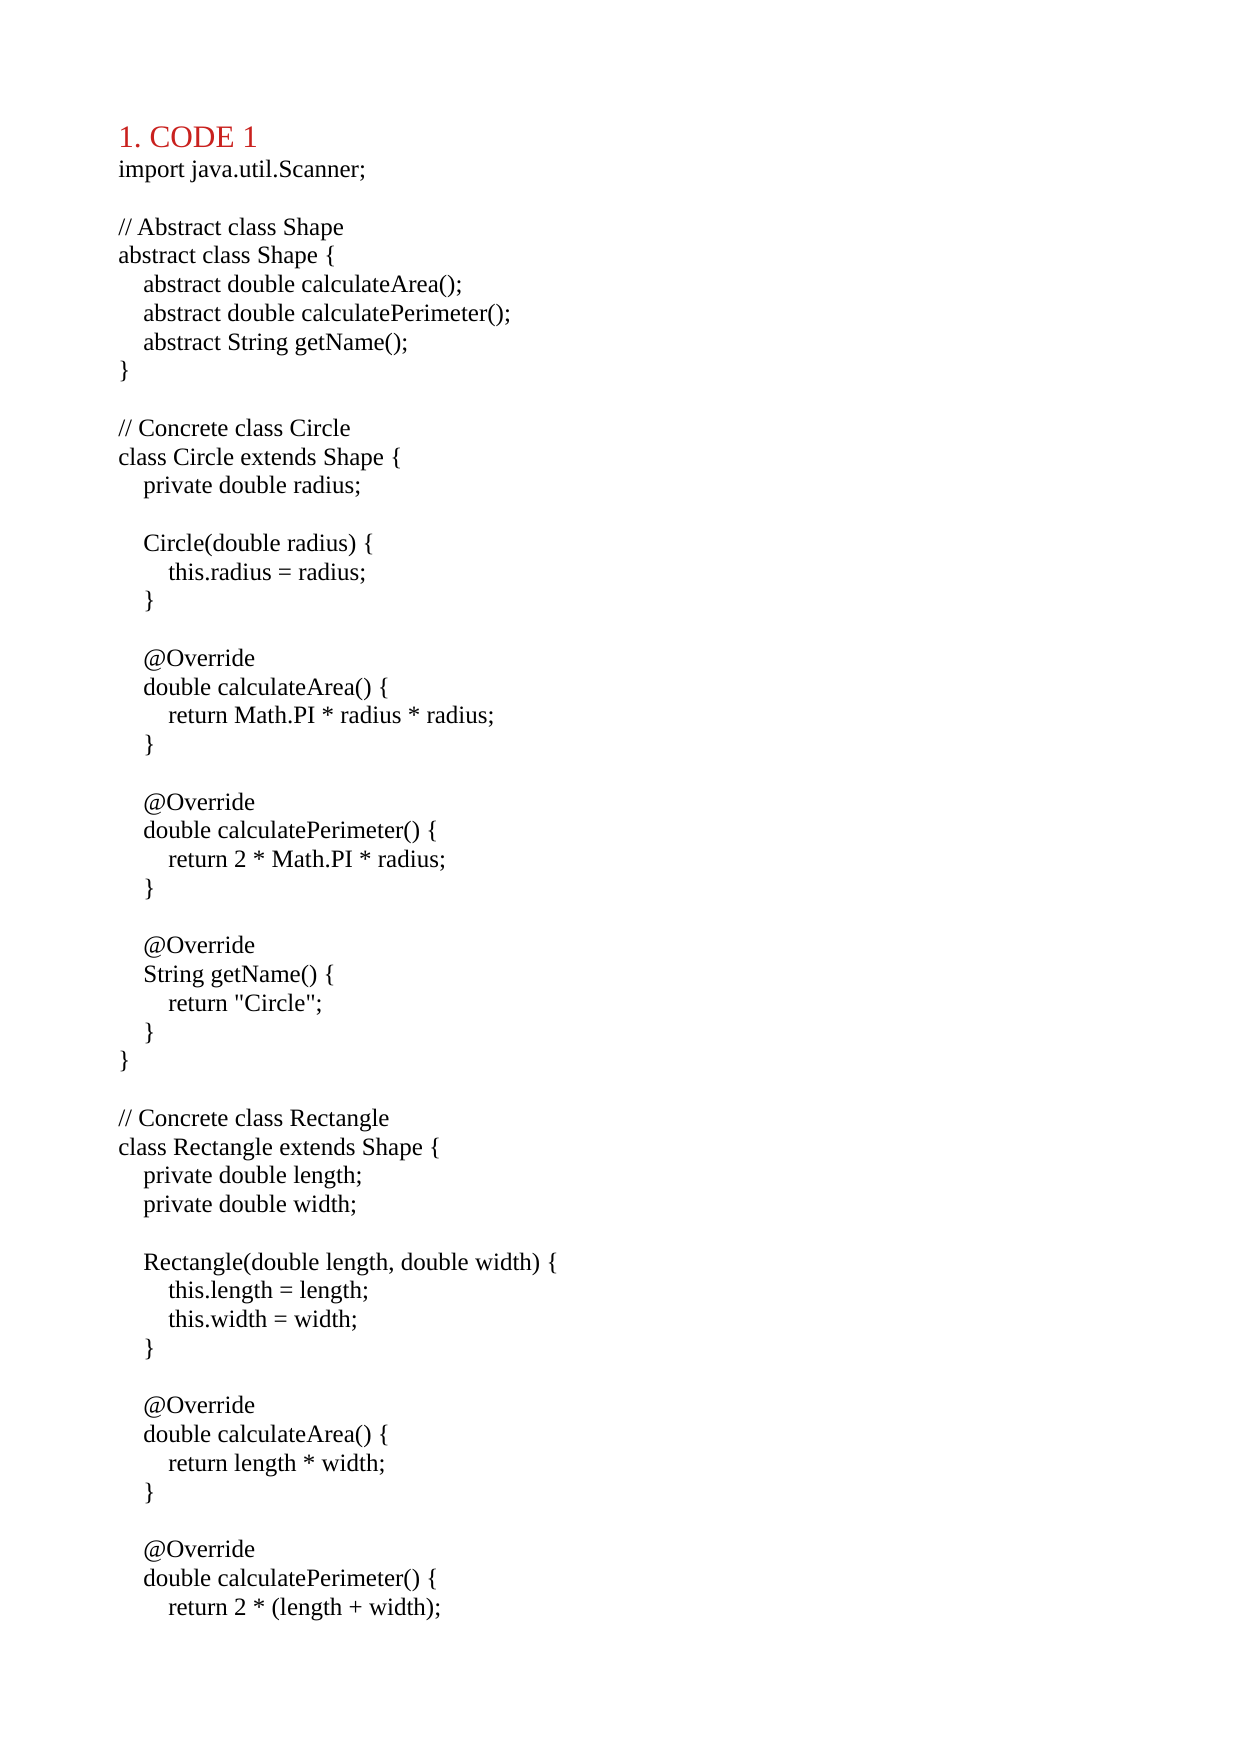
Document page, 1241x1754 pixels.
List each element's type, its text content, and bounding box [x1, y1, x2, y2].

text @Override [118, 1534, 1122, 1563]
text double calculatePerimeter() { [118, 1563, 1122, 1592]
text class Circle extends Shape { [118, 442, 1122, 470]
text } [118, 1333, 1122, 1362]
text return length * width; [118, 1448, 1122, 1477]
text double calculatePerimeter() { [118, 815, 1122, 844]
text abstract double calculateArea(); [118, 269, 1122, 298]
text private double radius; [118, 470, 1122, 499]
text @Override [118, 643, 1122, 672]
text private double length; [118, 1160, 1122, 1189]
text // Abstract class Shape [118, 212, 1122, 240]
text double calculateArea() { [118, 1419, 1122, 1448]
text // Concrete class Rectangle [118, 1103, 1122, 1132]
text this.width = width; [118, 1304, 1122, 1333]
text @Override [118, 787, 1122, 815]
text return "Circle"; [118, 988, 1122, 1017]
text return Math.PI * radius * radius; [118, 700, 1122, 729]
text return 2 * (length + width); [118, 1592, 1122, 1620]
text } [118, 1045, 1122, 1074]
text } [118, 873, 1122, 902]
text } [118, 1017, 1122, 1045]
text @Override [118, 1390, 1122, 1419]
text abstract class Shape { [118, 240, 1122, 269]
text import java.util.Scanner; [118, 154, 1122, 183]
text 1. CODE 1 [118, 118, 1122, 154]
text @Override [118, 930, 1122, 959]
text private double width; [118, 1189, 1122, 1218]
text } [118, 1477, 1122, 1505]
text String getName() { [118, 959, 1122, 988]
text this.length = length; [118, 1275, 1122, 1304]
text class Rectangle extends Shape { [118, 1132, 1122, 1160]
text abstract double calculatePerimeter(); [118, 298, 1122, 327]
text abstract String getName(); [118, 327, 1122, 355]
text this.radius = radius; [118, 557, 1122, 585]
text } [118, 355, 1122, 384]
text } [118, 729, 1122, 758]
text double calculateArea() { [118, 672, 1122, 700]
text Circle(double radius) { [118, 528, 1122, 557]
text } [118, 585, 1122, 614]
text // Concrete class Circle [118, 413, 1122, 442]
text return 2 * Math.PI * radius; [118, 844, 1122, 873]
text Rectangle(double length, double width) { [118, 1247, 1122, 1275]
